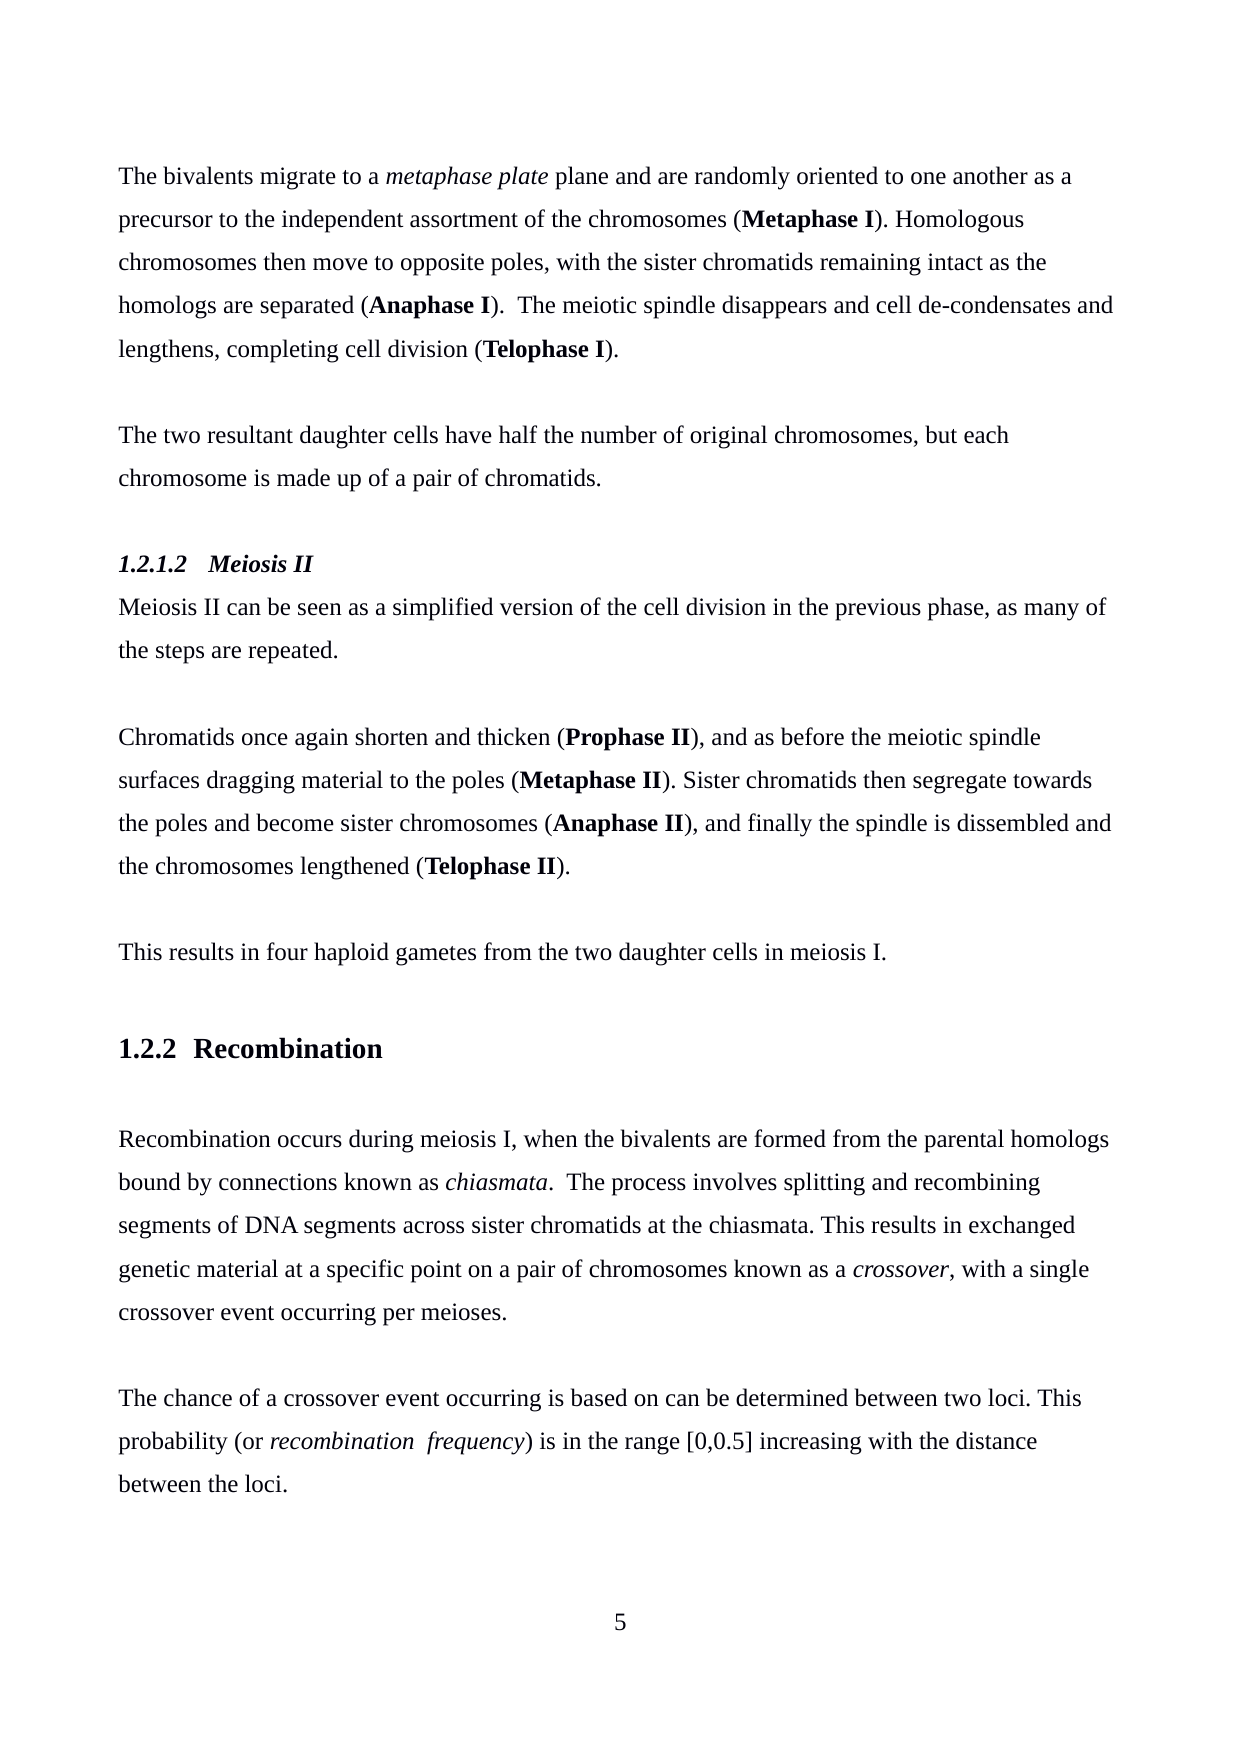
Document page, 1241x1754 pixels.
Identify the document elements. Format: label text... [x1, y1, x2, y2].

text This results in four haploid gametes from the two daughter cells in meiosis I. [118, 937, 1122, 966]
text Chromatids once again shorten and thicken (Prophase II), and as before the meiotic spindle surfaces dragging material to the poles (Metaphase II). Sister chromatids then segregate towards the poles and become sister chromosomes (Anaphase II), and finally the spindle is dissembled and the chromosomes lengthened (Telophase II). [118, 722, 1122, 880]
text The chance of a crossover event occurring is based on can be determined between two loci. This probability (or recombination frequency) is in the range [0,0.5] increasing with the distance between the loci. [118, 1383, 1122, 1498]
text The two resultant daughter cells have half the number of original chromosomes, but each chromosome is made up of a pair of chromatids. [118, 420, 1122, 492]
text The bivalents migrate to a metaphase plate plane and are randomly oriented to one another as a precursor to the independent assortment of the chromosomes (Metaphase I). Homologous chromosomes then move to opposite poles, with the sister chromatids remaining intact as the homologs are separated (Anaphase I). The meiotic spindle disappears and cell de-condensates and lengthens, completing cell division (Telophase I). [118, 161, 1122, 362]
subtitle Recombination [118, 1031, 1122, 1064]
subtitle Meiosis II [118, 549, 1122, 578]
text Recombination occurs during meiosis I, when the bivalents are formed from the parental homologs bound by connections known as chiasmata. The process involves splitting and recombining segments of DNA segments across sister chromatids at the chiasmata. This results in exchanged genetic material at a specific point on a pair of chromosomes known as a crossover, with a single crossover event occurring per meioses. [118, 1124, 1122, 1326]
text Meiosis II can be seen as a simplified version of the cell division in the previous phase, as many of the steps are repeated. [118, 592, 1122, 664]
